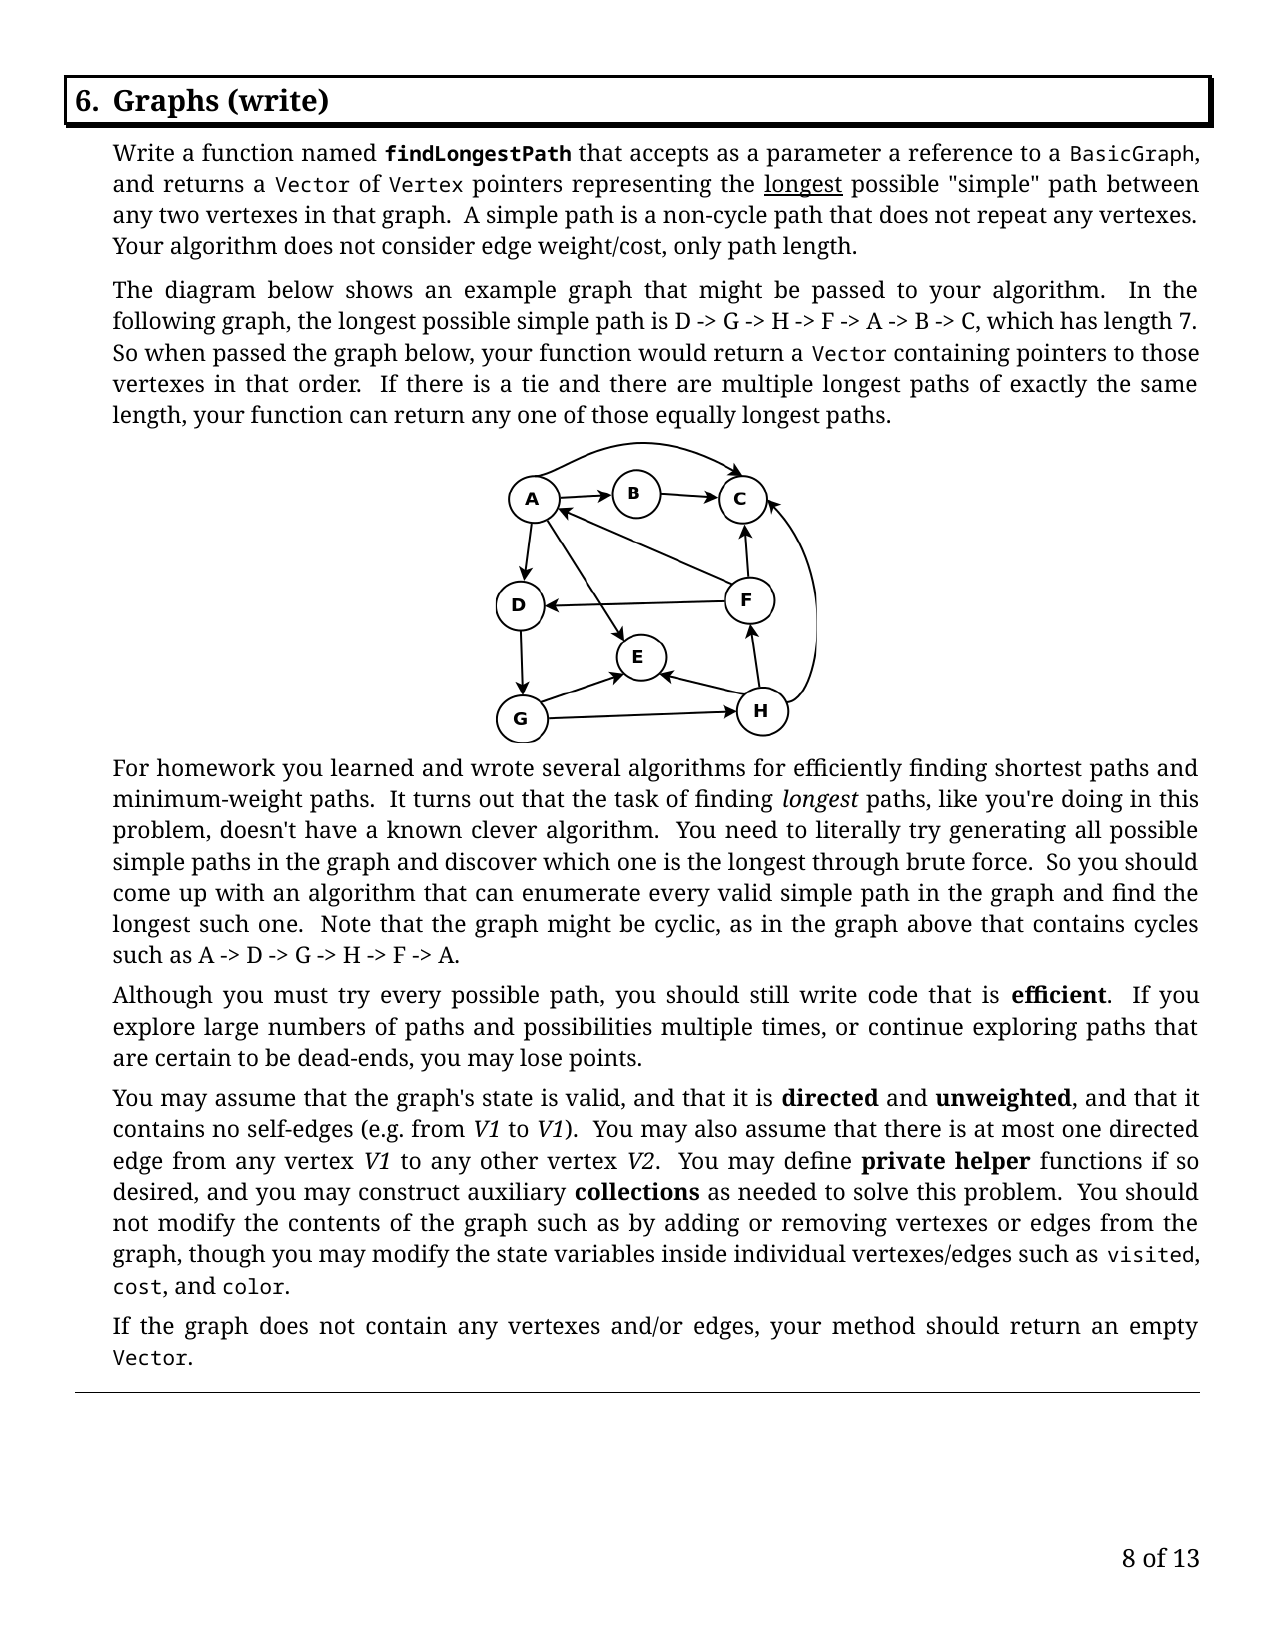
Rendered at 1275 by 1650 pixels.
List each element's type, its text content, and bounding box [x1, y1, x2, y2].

text You may assume that the graph's state is valid, and that it is directed and unweighted, and that it contains no self-edges (e.g. from V1 to V1). You may also assume that there is at most one directed edge from any vertex V1 to any other vertex V2. You may define private helper functions if so desired, and you may construct auxiliary collections as needed to solve this problem. You should not modify the contents of the graph such as by adding or removing vertexes or edges from the graph, though you may modify the state variables inside individual vertexes/edges such as visited, cost, and color. [112, 1082, 1200, 1301]
text The diagram below shows an example graph that might be passed to your algorithm. In the following graph, the longest possible simple path is D -> G -> H -> F -> A -> B -> C, which has length 7. So when passed the graph below, your function would return a Vector containing pointers to those vertexes in that order. If there is a tie and there are multiple longest paths of exactly the same length, your function can return any one of those equally longest paths. [112, 274, 1200, 430]
text Write a function named findLongestPath that accepts as a parameter a reference to a BasicGraph, and returns a Vector of Vertex pointers representing the longest possible "simple" path between any two vertexes in that graph. A simple path is a non-cycle path that does not repeat any vertexes. Your algorithm does not consider edge weight/cost, only path length. [112, 137, 1200, 262]
picture [495, 442, 817, 743]
subtitle 6. Graphs (write) [67, 78, 1208, 122]
text Although you must try every possible path, you should still write code that is efficient. If you explore large numbers of paths and possibilities multiple times, or continue exploring paths that are certain to be dead-ends, you may lose points. [112, 979, 1200, 1073]
text For homework you learned and wrote several algorithms for efficiently finding shortest paths and minimum-weight paths. It turns out that the task of finding longest paths, like you're doing in this problem, doesn't have a known clever algorithm. You need to literally try generating all possible simple paths in the graph and discover which one is the longest through brute force. So you should come up with an algorithm that can enumerate every valid simple path in the graph and find the longest such one. Note that the graph might be cyclic, as in the graph above that contains cycles such as A -> D -> G -> H -> F -> A. [112, 752, 1200, 971]
text If the graph does not contain any vertexes and/or edges, your method should return an empty Vector. [112, 1310, 1200, 1372]
